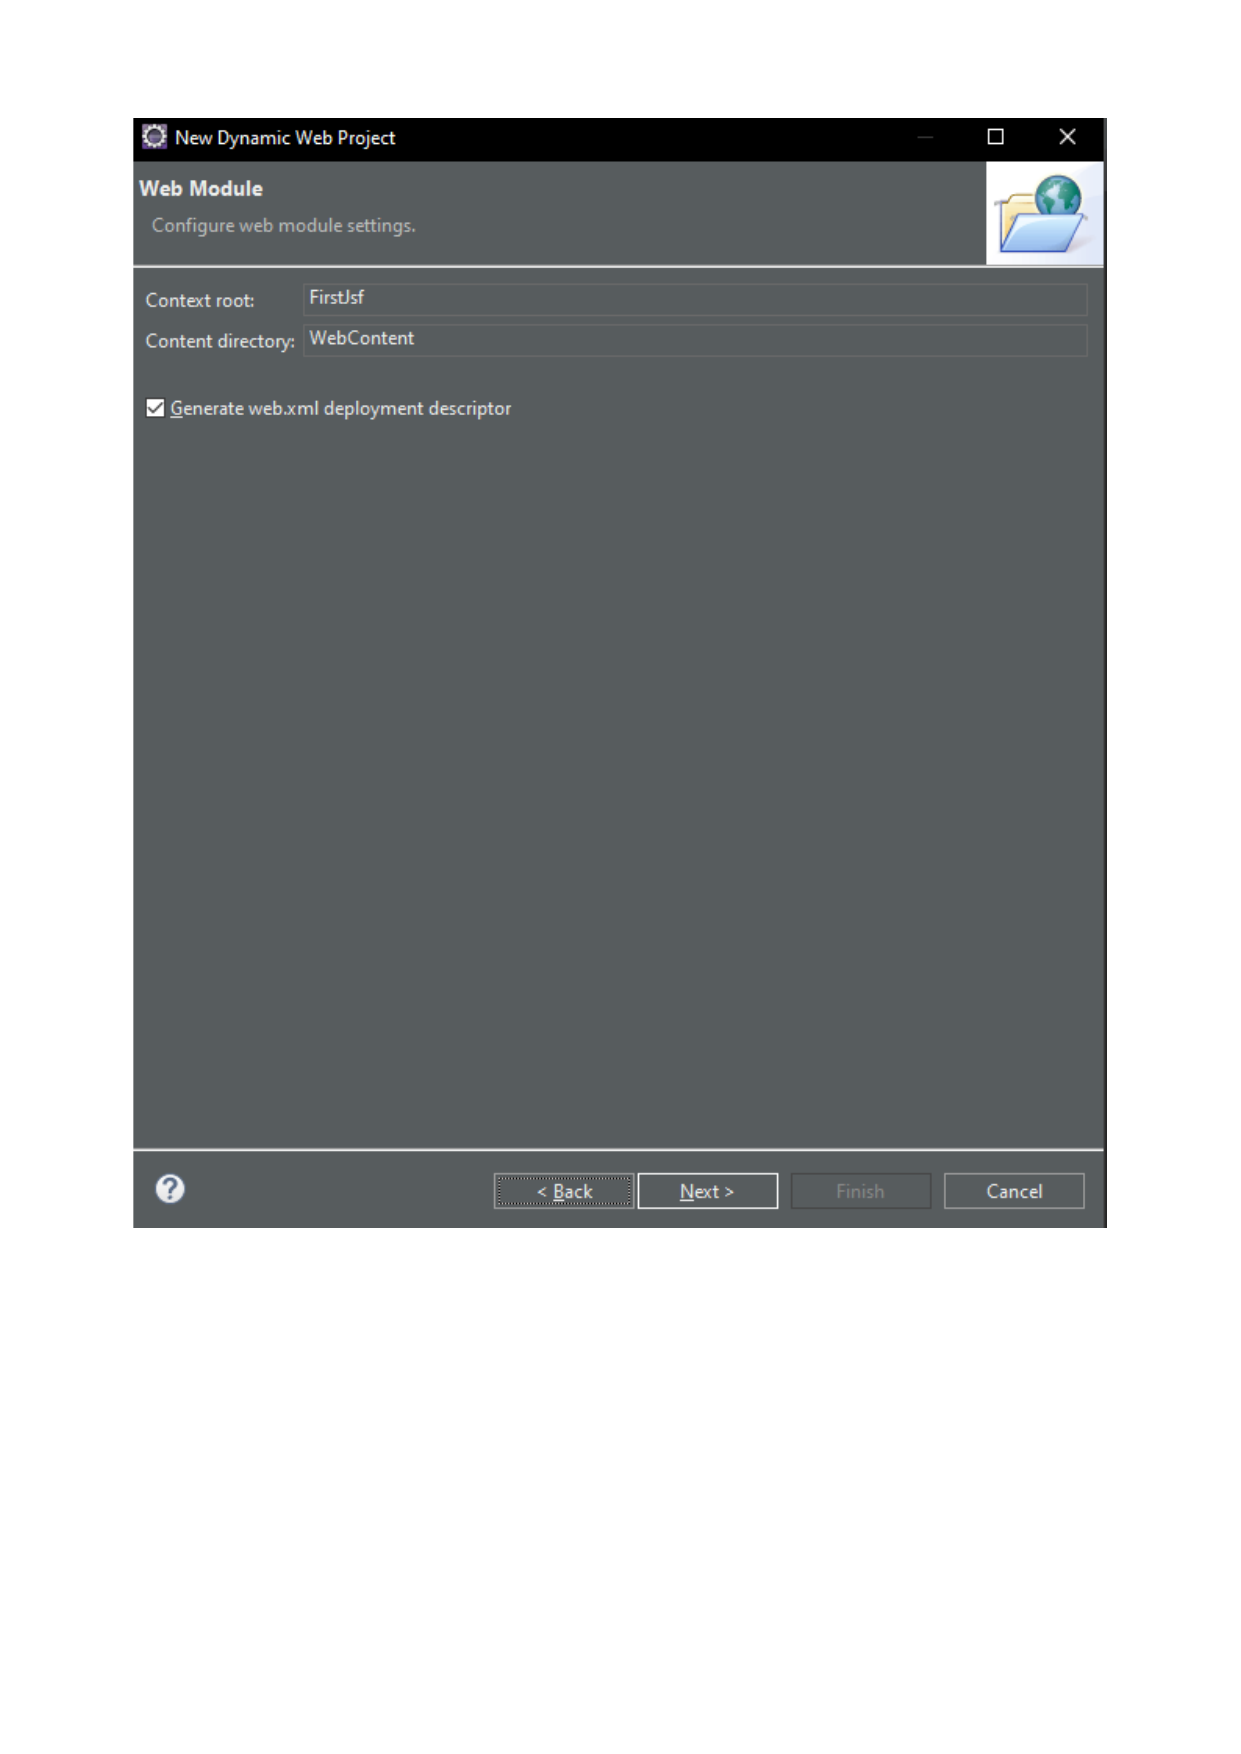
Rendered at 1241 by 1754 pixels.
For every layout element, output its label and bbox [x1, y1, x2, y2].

picture [133, 118, 1107, 1228]
